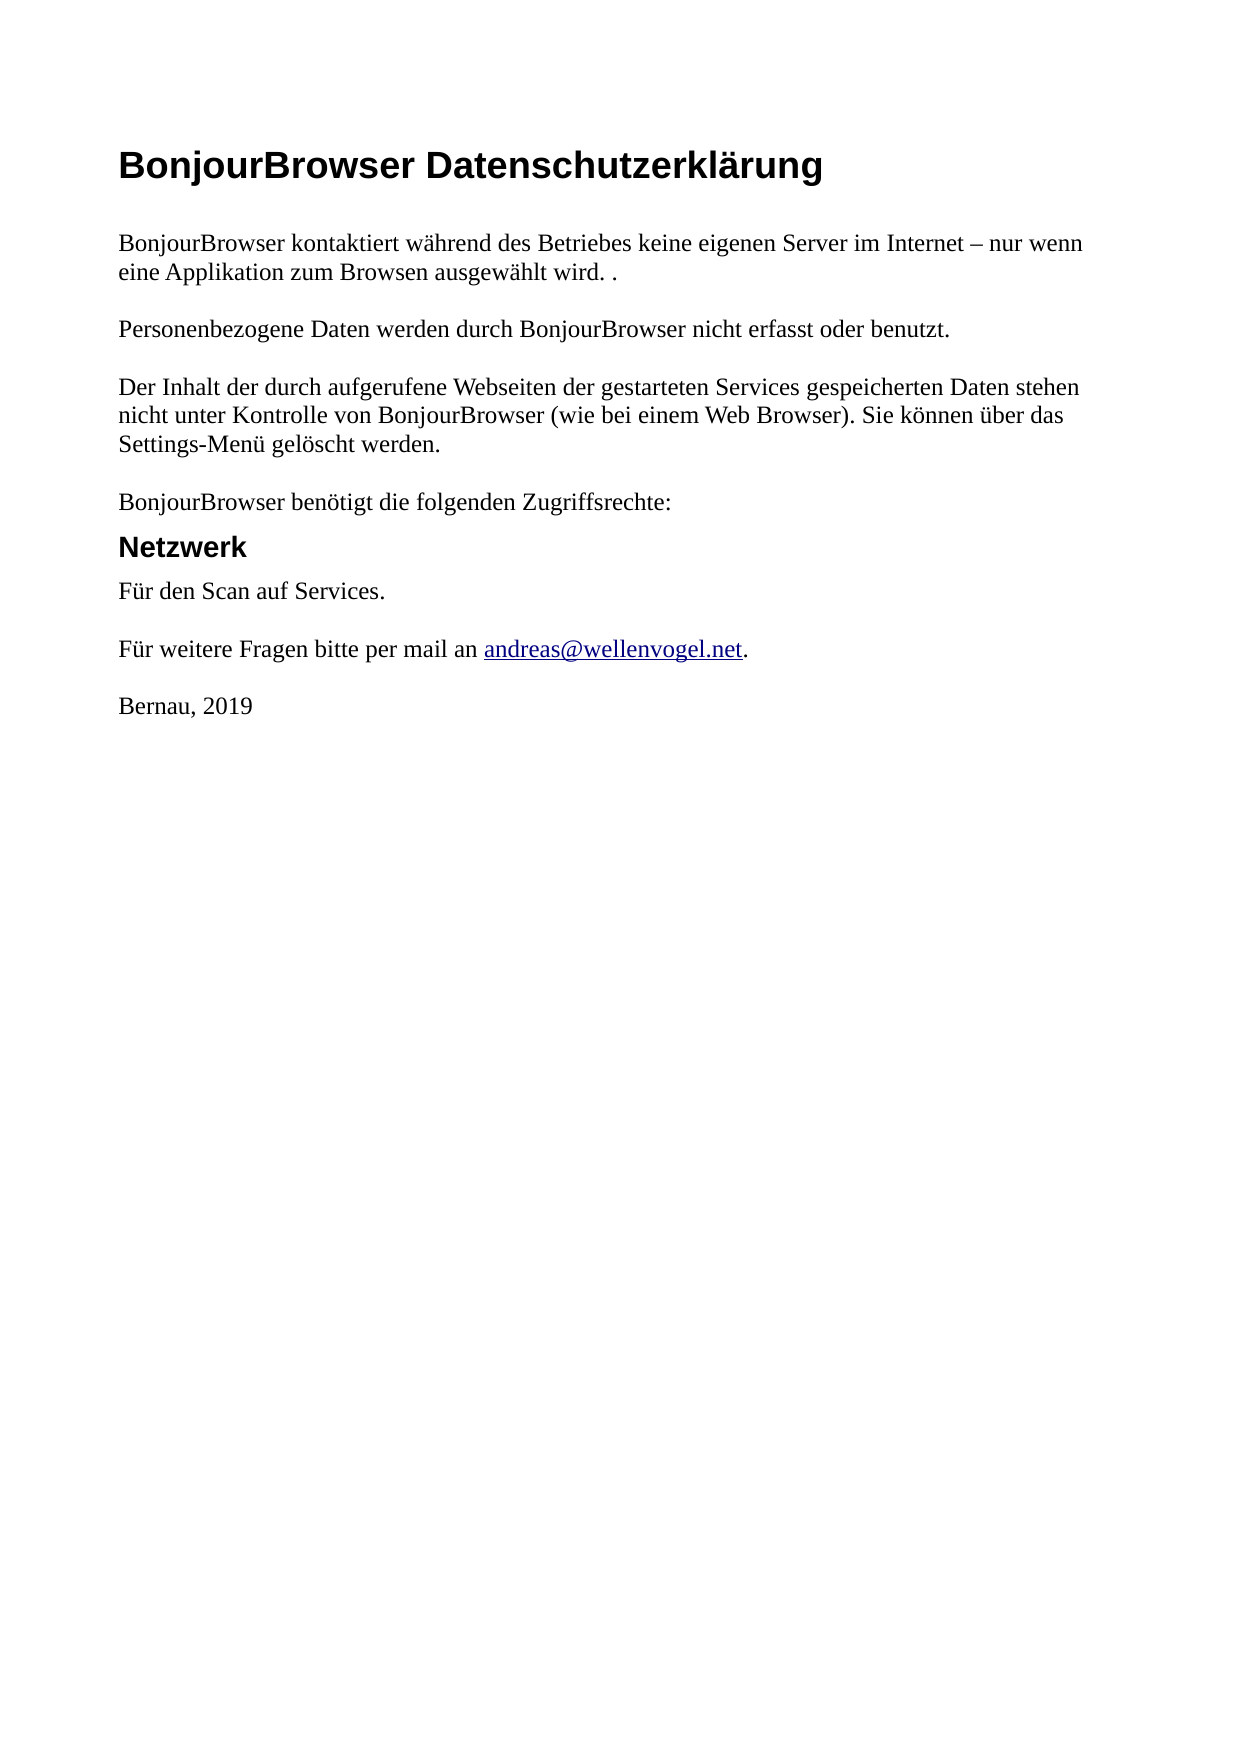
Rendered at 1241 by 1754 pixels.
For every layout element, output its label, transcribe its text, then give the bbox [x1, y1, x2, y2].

text Für den Scan auf Services. [118, 576, 1122, 605]
text Für weitere Fragen bitte per mail an andreas@wellenvogel.net. [118, 634, 1122, 663]
text Bernau, 2019 [118, 691, 1122, 720]
text BonjourBrowser benötigt die folgenden Zugriffsrechte: [118, 487, 1122, 516]
text BonjourBrowser kontaktiert während des Betriebes keine eigenen Server im Internet – nur wenn eine Applikation zum Browsen ausgewählt wird. . [118, 228, 1122, 286]
subtitle BonjourBrowser Datenschutzerklärung [118, 143, 1122, 187]
subtitle Netzwerk [118, 530, 1122, 564]
text Personenbezogene Daten werden durch BonjourBrowser nicht erfasst oder benutzt. [118, 314, 1122, 343]
text Der Inhalt der durch aufgerufene Webseiten der gestarteten Services gespeicherten Daten stehen nicht unter Kontrolle von BonjourBrowser (wie bei einem Web Browser). Sie können über das Settings-Menü gelöscht werden. [118, 372, 1122, 458]
